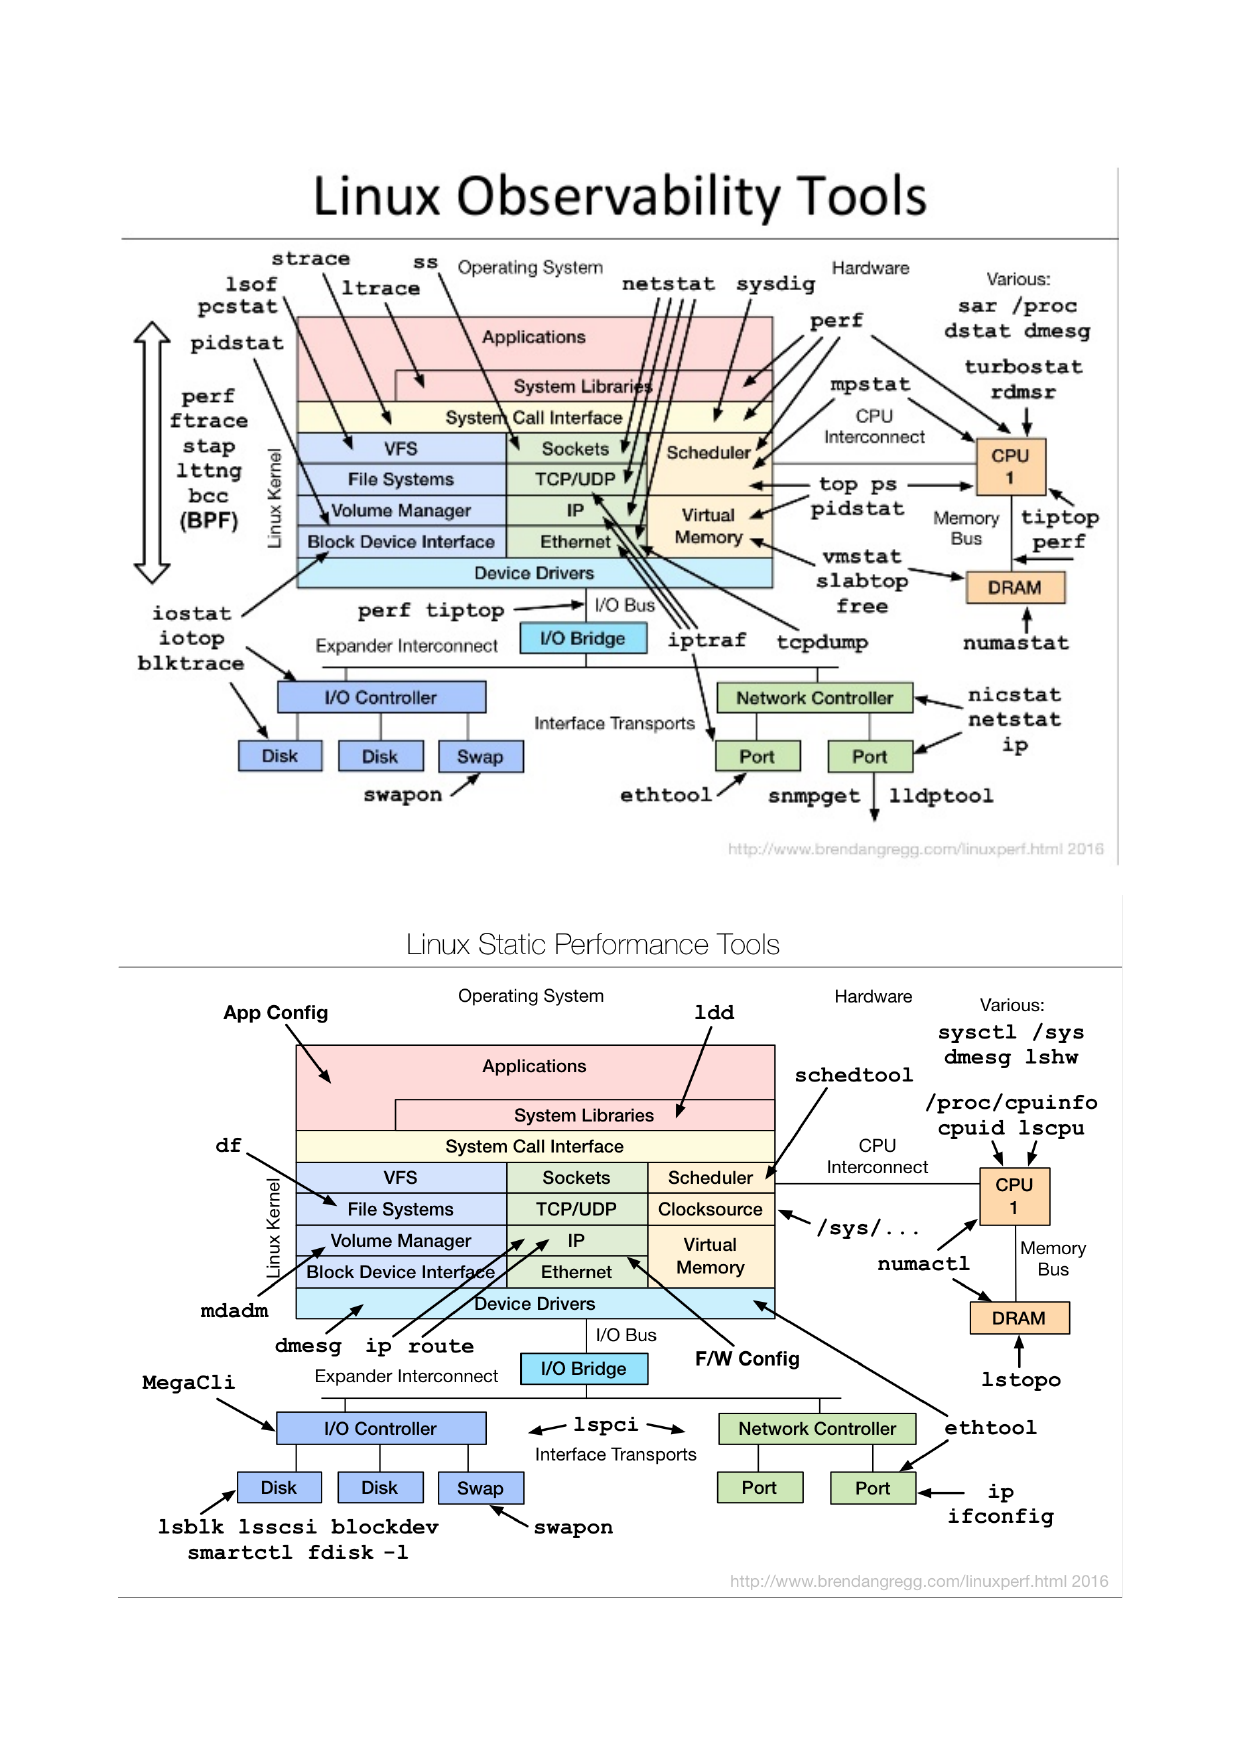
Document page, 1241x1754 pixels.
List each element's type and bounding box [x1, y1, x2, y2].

picture [118, 895, 1123, 1598]
picture [121, 118, 1119, 867]
